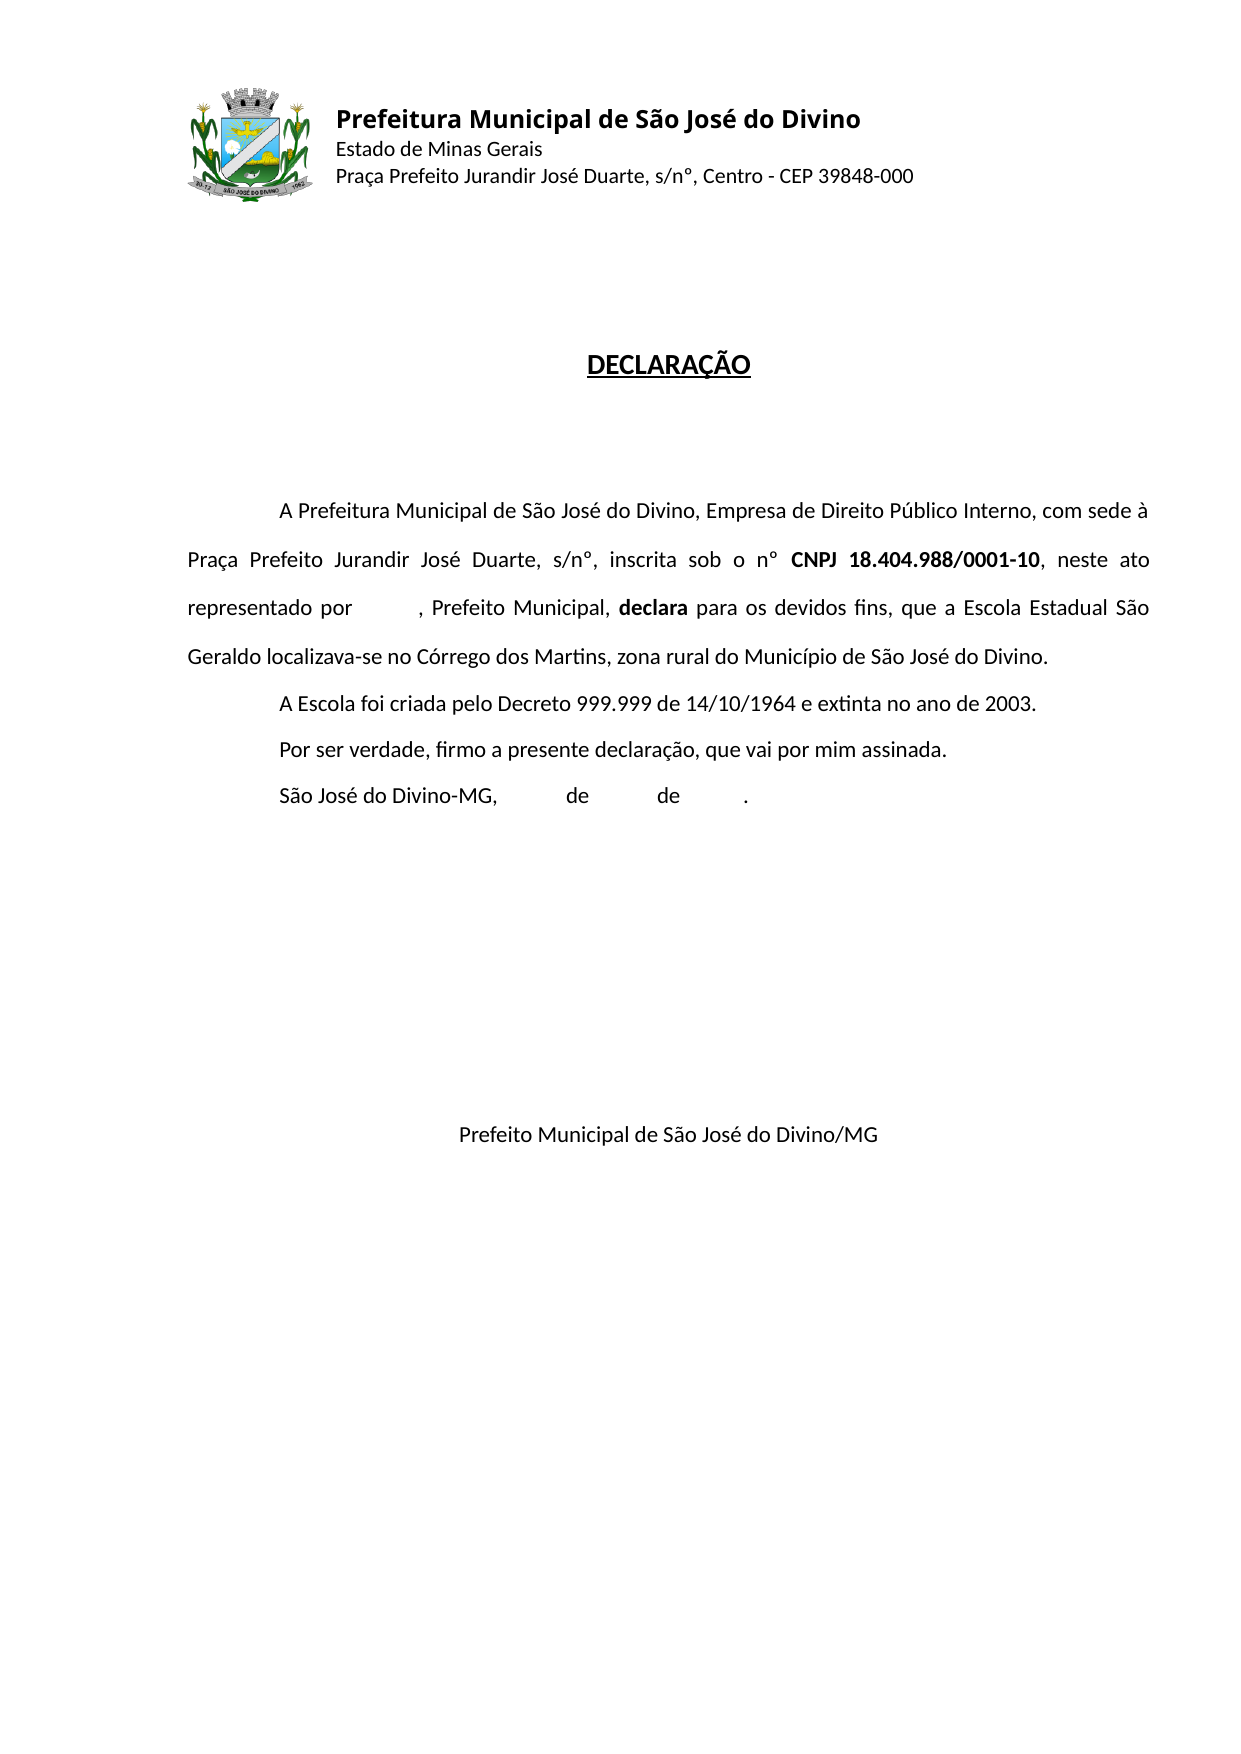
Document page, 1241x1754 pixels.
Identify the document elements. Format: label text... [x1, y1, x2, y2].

text A Prefeitura Municipal de São José do Divino, Empresa de Direito Público Interno, com sede à Praça Prefeito Jurandir José Duarte, s/nº, inscrita sob o nº CNPJ 18.404.988/0001-10, neste ato representado por , Prefeito Municipal, declara para os devidos fins, que a Escola Estadual São Geraldo localizava-se no Córrego dos Martins, zona rural do Município de São José do Divino. [187, 494, 1150, 672]
picture [187, 88, 313, 202]
text Por ser verdade, firmo a presente declaração, que vai por mim assinada. [187, 733, 1150, 765]
text DECLARAÇÃO [187, 331, 1150, 396]
text São José do Divino-MG, de de . [187, 779, 1150, 812]
text A Escola foi criada pelo Decreto 999.999 de 14/10/1964 e extinta no ano de 2003. [187, 686, 1150, 719]
text Prefeito Municipal de São José do Divino/MG [187, 1118, 1150, 1151]
